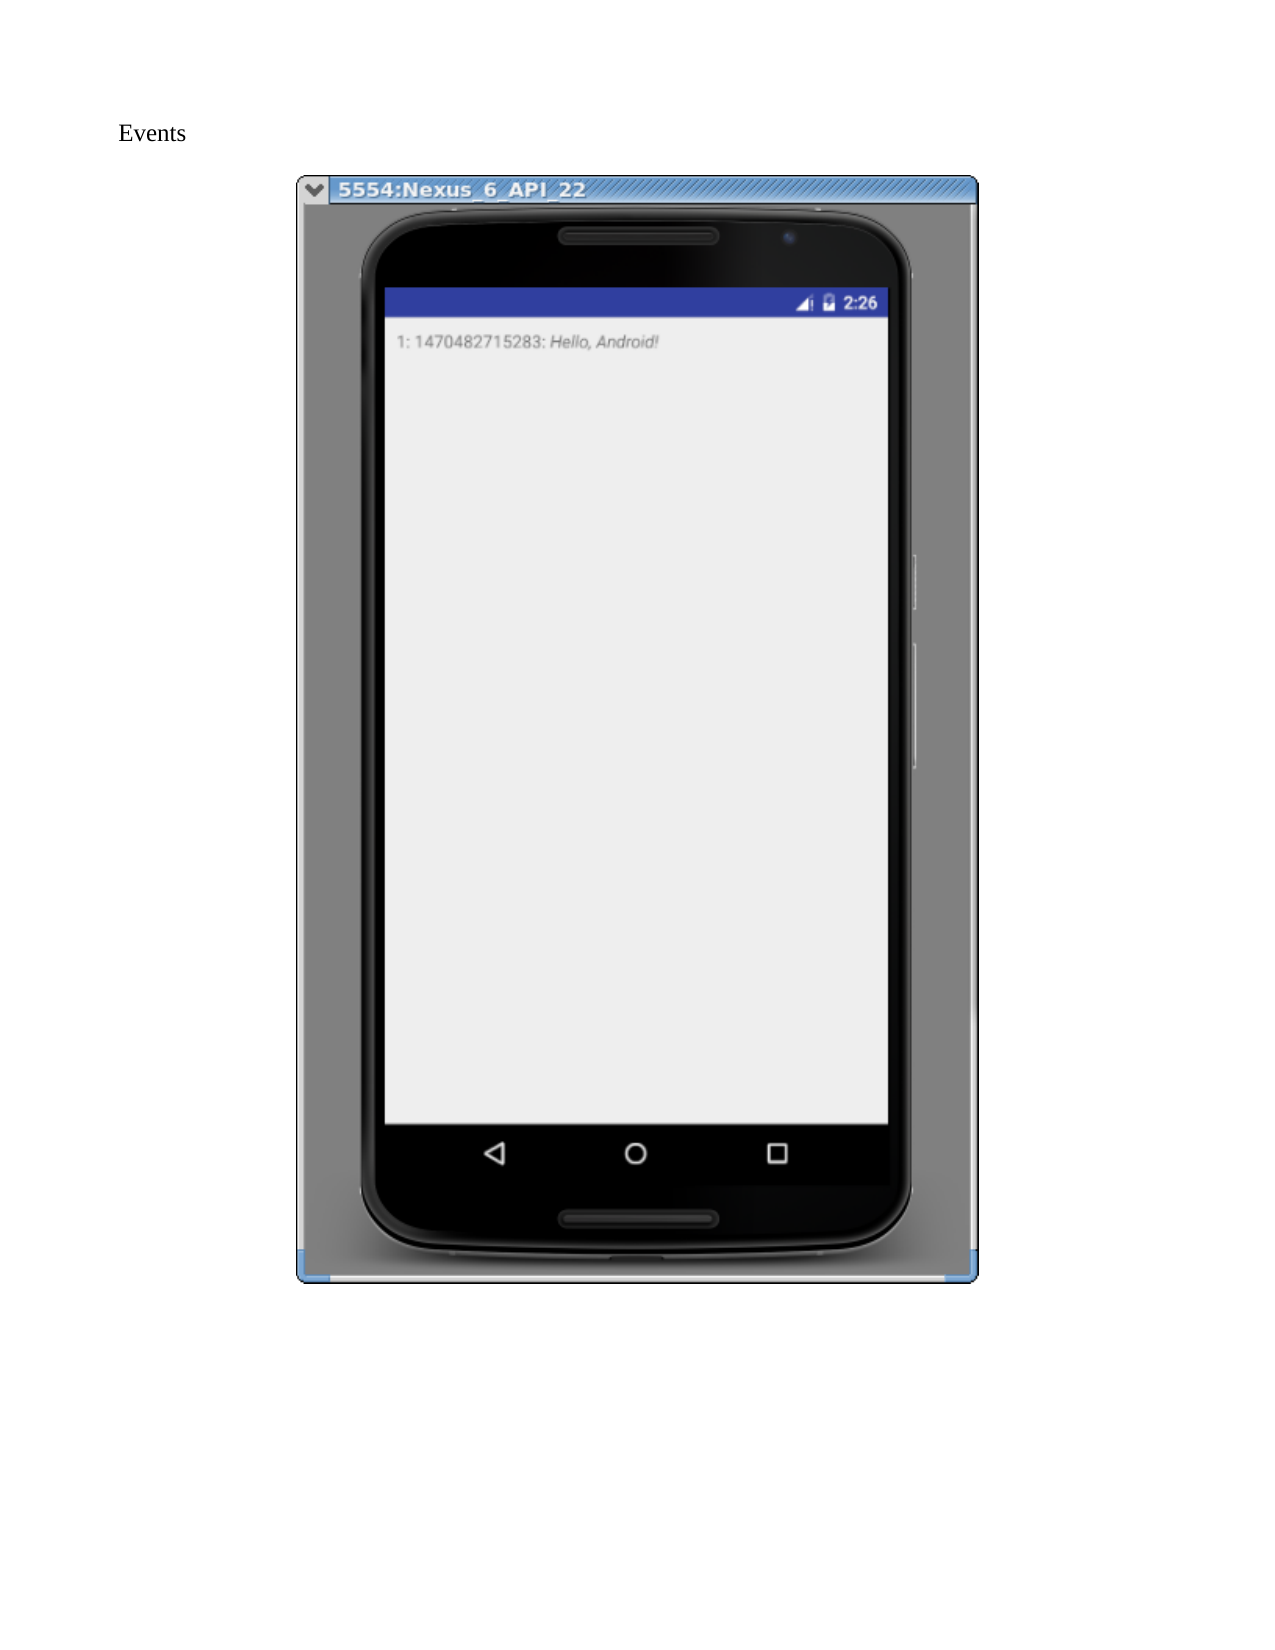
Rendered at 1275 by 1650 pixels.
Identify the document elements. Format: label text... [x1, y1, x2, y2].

picture [296, 175, 979, 1284]
text Events [118, 118, 1157, 147]
